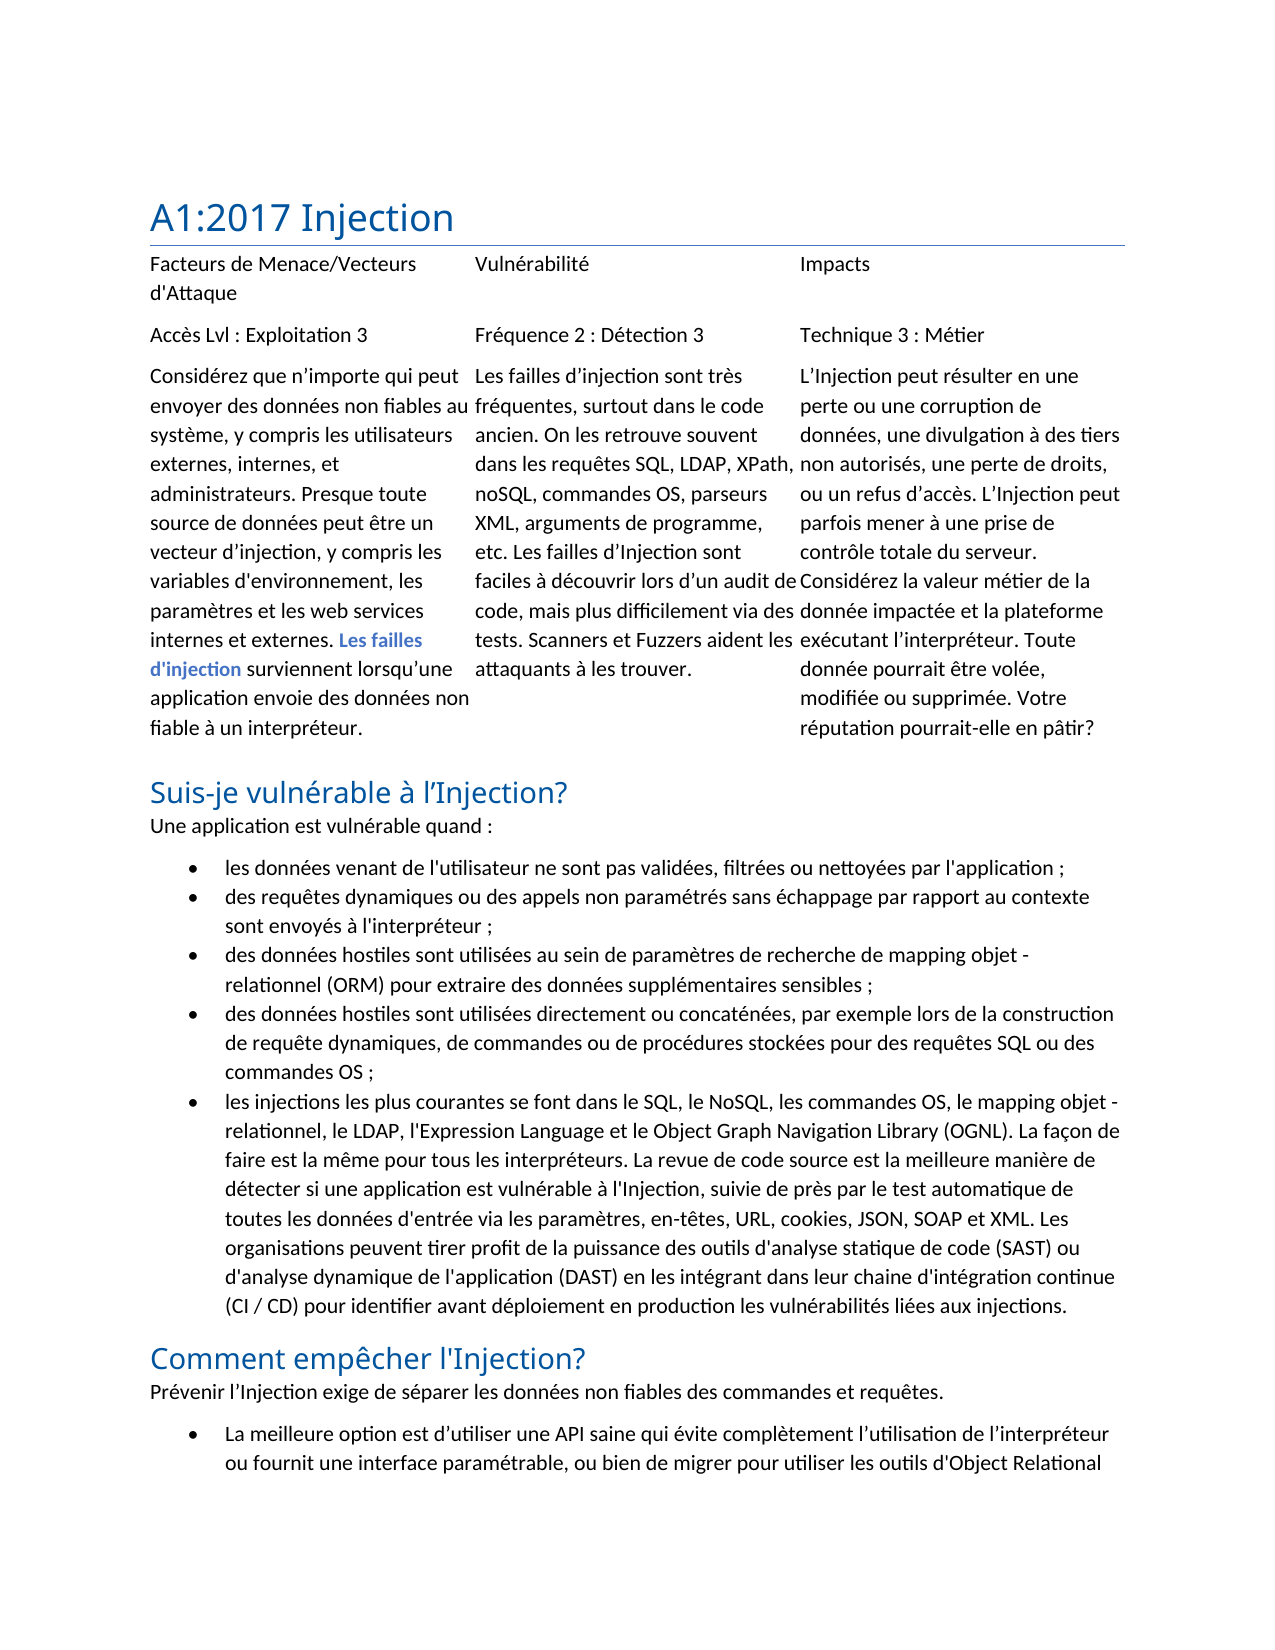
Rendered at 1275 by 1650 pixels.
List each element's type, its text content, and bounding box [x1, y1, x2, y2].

subtitle A1:2017 Injection [150, 192, 1125, 245]
table_header Impacts [800, 250, 1125, 321]
list des requêtes dynamiques ou des appels non paramétrés sans échappage par rapport au contexte sont envoyés à l'interpréteur ; [187, 883, 1125, 939]
text Prévenir l’Injection exige de séparer les données non fiables des commandes et requêtes. [150, 1378, 1125, 1405]
list des données hostiles sont utilisées au sein de paramètres de recherche de mapping objet - relationnel (ORM) pour extraire des données supplémentaires sensibles ; [187, 941, 1125, 997]
list La meilleure option est d’utiliser une API saine qui évite complètement l’utilisation de l’interpréteur ou fournit une interface paramétrable, ou bien de migrer pour utiliser les outils d'Object Relational [187, 1420, 1125, 1476]
list les données venant de l'utilisateur ne sont pas validées, filtrées ou nettoyées par l'application ; [187, 854, 1125, 880]
table_header Vulnérabilité [475, 250, 800, 321]
table_cell L’Injection peut résulter en une perte ou une corruption de données, une divulgation à des tiers non autorisés, une perte de droits, ou un refus d’accès. L’Injection peut parfois mener à une prise de contrôle totale du serveur. Considérez la valeur métier de la donnée impactée et la plateforme exécutant l’interpréteur. Toute donnée pourrait être volée, modifiée ou supprimée. Votre réputation pourrait-elle en pâtir? [800, 363, 1125, 756]
table_cell Accès Lvl : Exploitation 3 [150, 321, 475, 363]
table_cell Les failles d’injection sont très fréquentes, surtout dans le code ancien. On les retrouve souvent dans les requêtes SQL, LDAP, XPath, noSQL, commandes OS, parseurs XML, arguments de programme, etc. Les failles d’Injection sont faciles à découvrir lors d’un audit de code, mais plus difficilement via des tests. Scanners et Fuzzers aident les attaquants à les trouver. [475, 363, 800, 756]
table_header Facteurs de Menace/Vecteurs d'Attaque [150, 250, 475, 321]
subtitle Comment empêcher l'Injection? [150, 1339, 1125, 1378]
subtitle Suis-je vulnérable à l’Injection? [150, 772, 1125, 812]
text Une application est vulnérable quand : [150, 812, 1125, 838]
table_cell Fréquence 2 : Détection 3 [475, 321, 800, 363]
list les injections les plus courantes se font dans le SQL, le NoSQL, les commandes OS, le mapping objet - relationnel, le LDAP, l'Expression Language et le Object Graph Navigation Library (OGNL). La façon de faire est la même pour tous les interpréteurs. La revue de code source est la meilleure manière de détecter si une application est vulnérable à l'Injection, suivie de près par le test automatique de toutes les données d'entrée via les paramètres, en-têtes, URL, cookies, JSON, SOAP et XML. Les organisations peuvent tirer profit de la puissance des outils d'analyse statique de code (SAST) ou d'analyse dynamique de l'application (DAST) en les intégrant dans leur chaine d'intégration continue (CI / CD) pour identifier avant déploiement en production les vulnérabilités liées aux injections. [187, 1088, 1125, 1319]
list des données hostiles sont utilisées directement ou concaténées, par exemple lors de la construction de requête dynamiques, de commandes ou de procédures stockées pour des requêtes SQL ou des commandes OS ; [187, 1000, 1125, 1085]
table_cell Considérez que n’importe qui peut envoyer des données non fiables au système, y compris les utilisateurs externes, internes, et administrateurs. Presque toute source de données peut être un vecteur d’injection, y compris les variables d'environnement, les paramètres et les web services internes et externes. Les failles d'injection surviennent lorsqu’une application envoie des données non fiable à un interpréteur. [150, 363, 475, 756]
table_cell Technique 3 : Métier [800, 321, 1125, 363]
